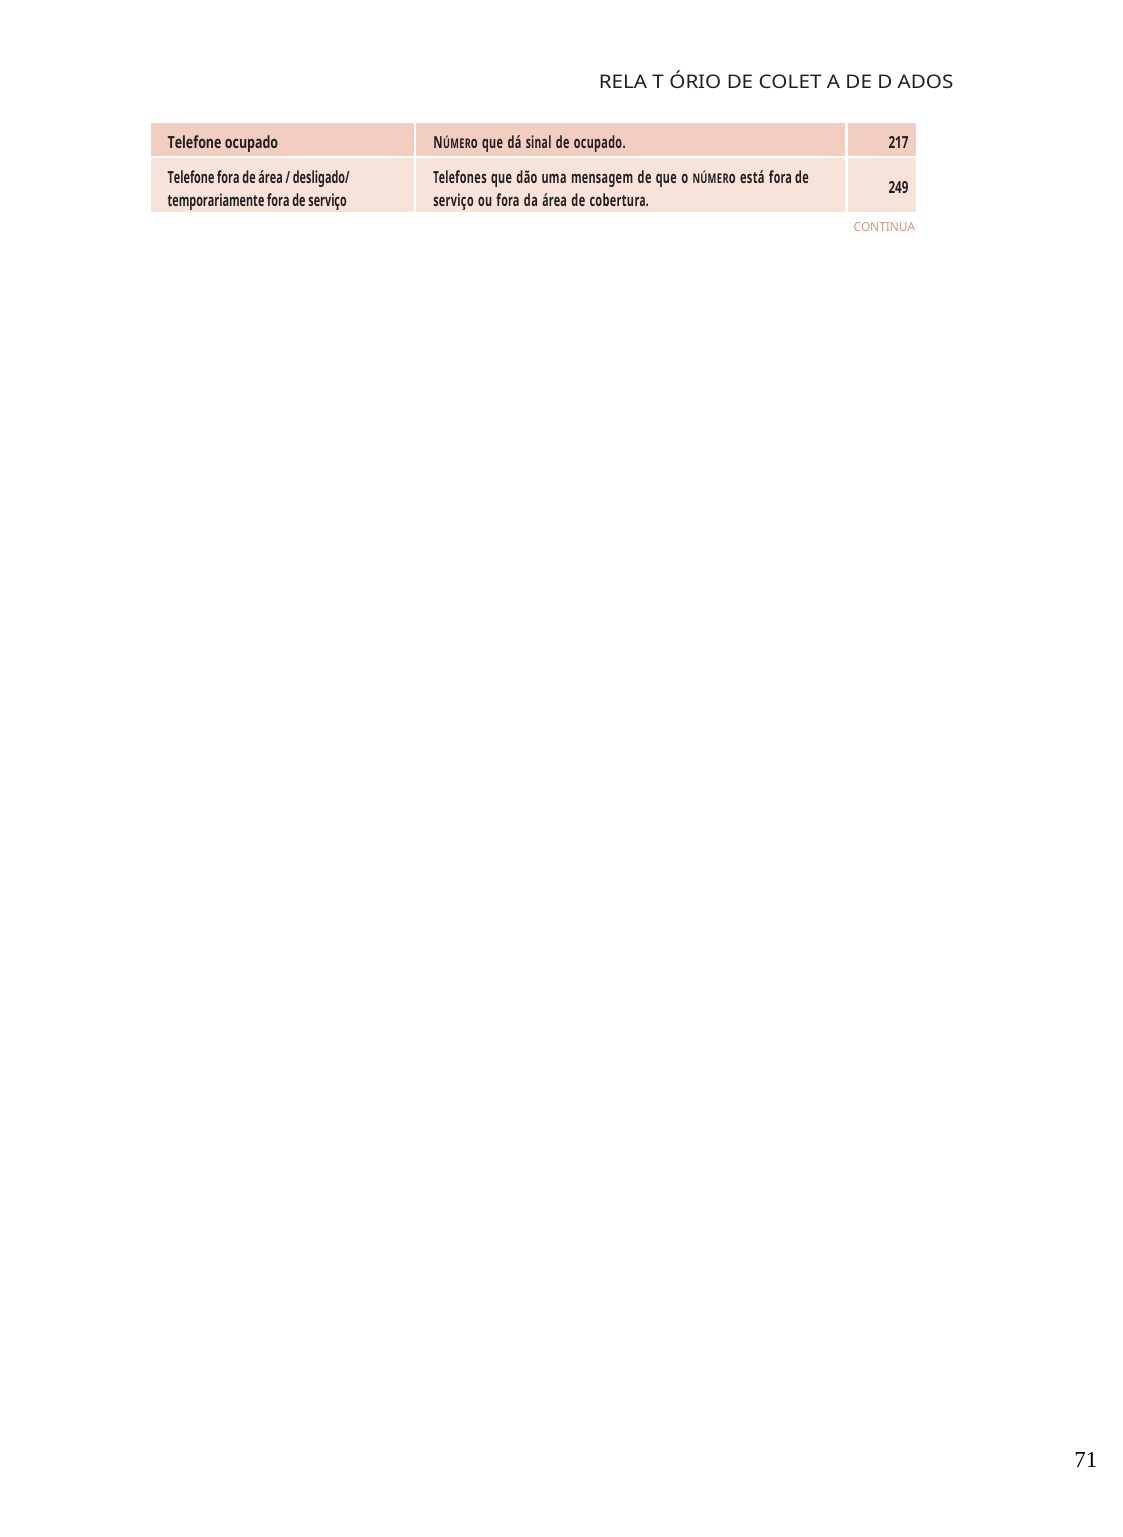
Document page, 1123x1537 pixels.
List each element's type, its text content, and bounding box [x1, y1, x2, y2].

table_cell Telefone fora de área / desligado/ temporariamente fora de serviço [151, 158, 414, 212]
table_cell Número que dá sinal de ocupado. [416, 123, 845, 156]
table_cell 249 [848, 158, 916, 212]
table_cell Telefone ocupado [151, 123, 414, 156]
table_cell Telefones que dão uma mensagem de que o número está fora de serviço ou fora da área de cobertura. [416, 158, 845, 212]
table_cell 217 [848, 123, 916, 156]
text CONTINUA  [19, 218, 918, 236]
